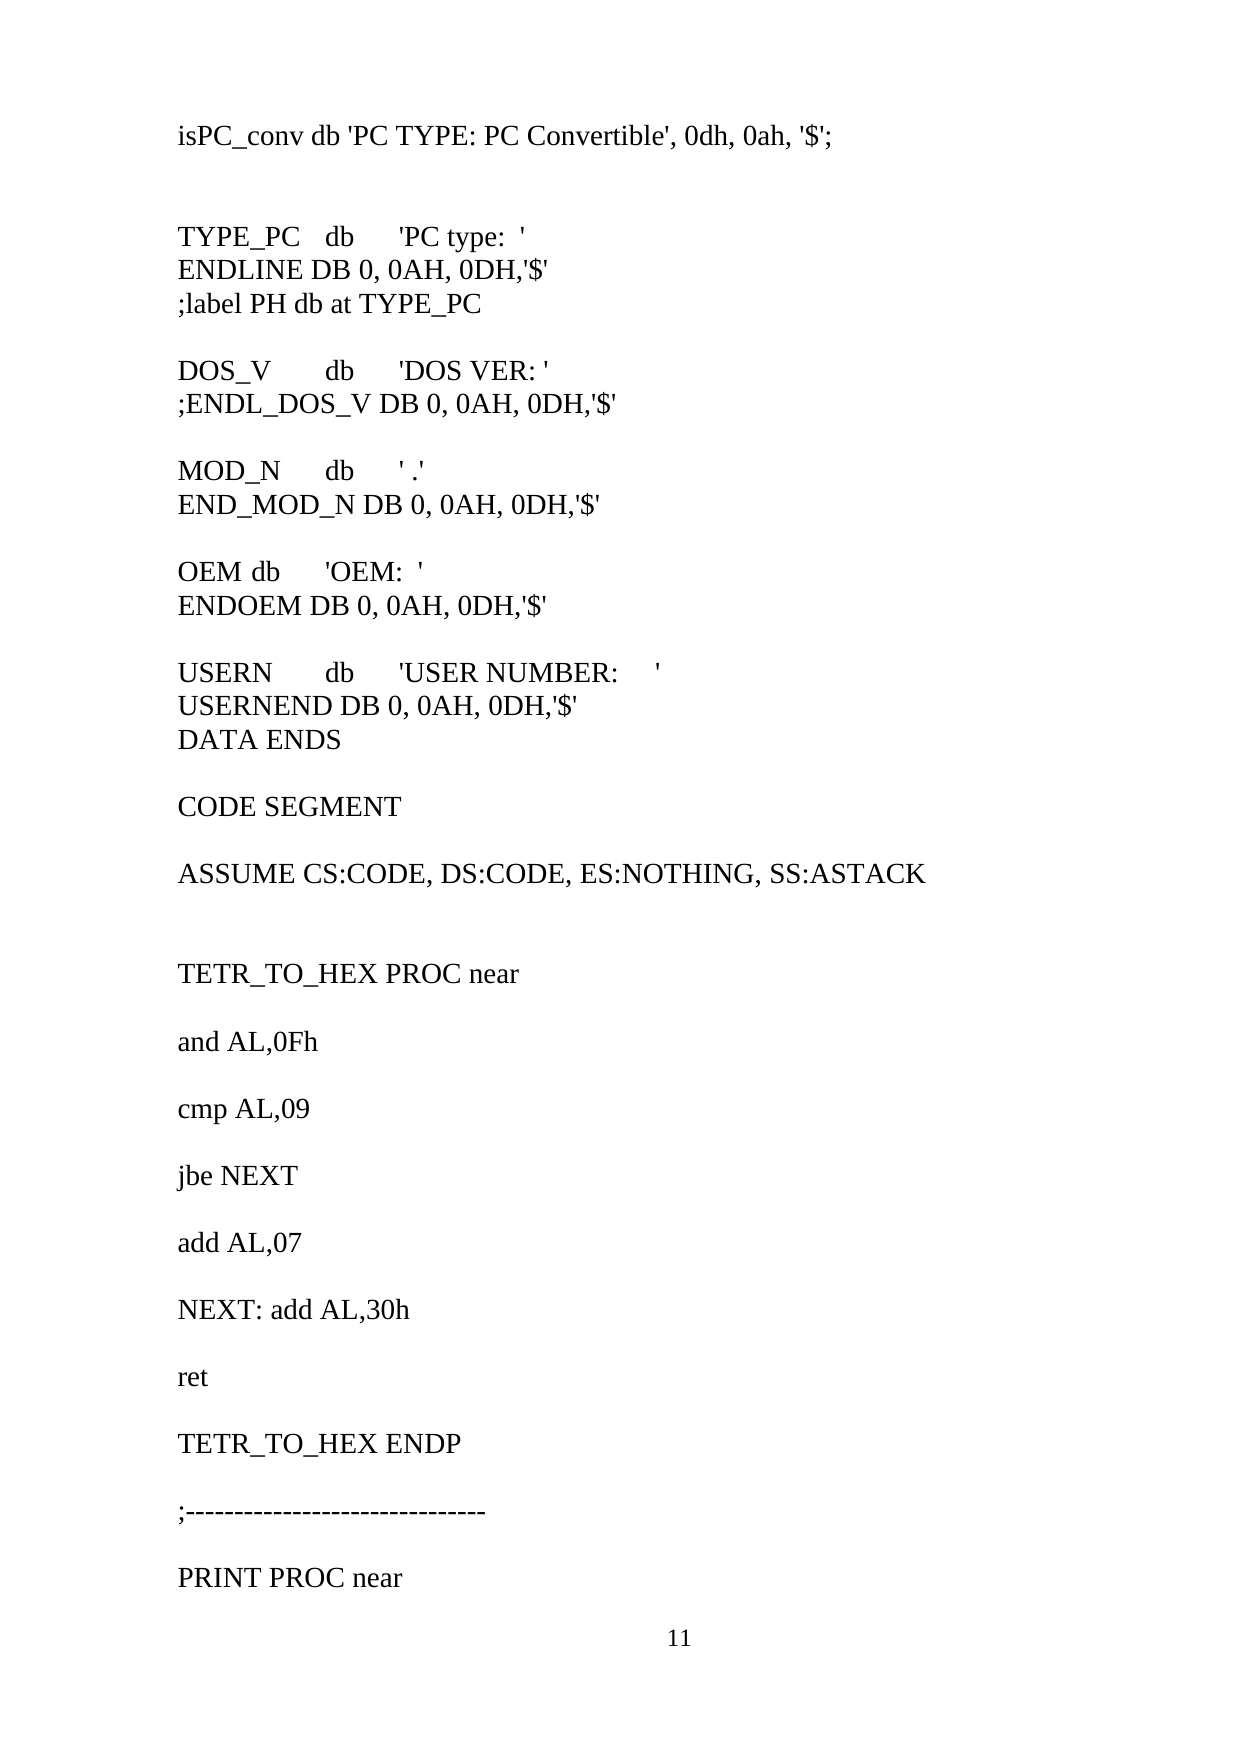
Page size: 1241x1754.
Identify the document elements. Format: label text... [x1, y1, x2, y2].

text TYPE_PC db 'PC type: ' [177, 219, 1181, 252]
text END_MOD_N DB 0, 0AH, 0DH,'$' [177, 487, 1181, 521]
text isPC_conv db 'PC TYPE: PC Convertible', 0dh, 0ah, '$'; [177, 118, 1181, 152]
text OEM db 'OEM: ' [177, 554, 1181, 588]
text ;ENDL_DOS_V DB 0, 0AH, 0DH,'$' [177, 386, 1181, 420]
text TETR_TO_HEX PROC near [177, 957, 1181, 990]
text CODE SEGMENT [177, 789, 1181, 822]
text DOS_V db 'DOS VER: ' [177, 353, 1181, 386]
text and AL,0Fh [177, 1024, 1181, 1057]
text ;------------------------------- [177, 1493, 1181, 1527]
text MOD_N db ' .' [177, 453, 1181, 487]
text jbe NEXT [177, 1158, 1181, 1191]
text USERNEND DB 0, 0AH, 0DH,'$' [177, 688, 1181, 722]
text ENDLINE DB 0, 0AH, 0DH,'$' [177, 252, 1181, 286]
text add AL,07 [177, 1225, 1181, 1258]
text PRINT PROC near [177, 1560, 1181, 1594]
text NEXT: add AL,30h [177, 1292, 1181, 1326]
text ASSUME CS:CODE, DS:CODE, ES:NOTHING, SS:ASTACK [177, 856, 1181, 889]
text USERN db 'USER NUMBER: ' [177, 655, 1181, 688]
text ;label PH db at TYPE_PC [177, 286, 1181, 319]
text DATA ENDS [177, 722, 1181, 755]
text ret [177, 1359, 1181, 1393]
text cmp AL,09 [177, 1091, 1181, 1124]
text TETR_TO_HEX ENDP [177, 1426, 1181, 1460]
text ENDOEM DB 0, 0AH, 0DH,'$' [177, 588, 1181, 621]
